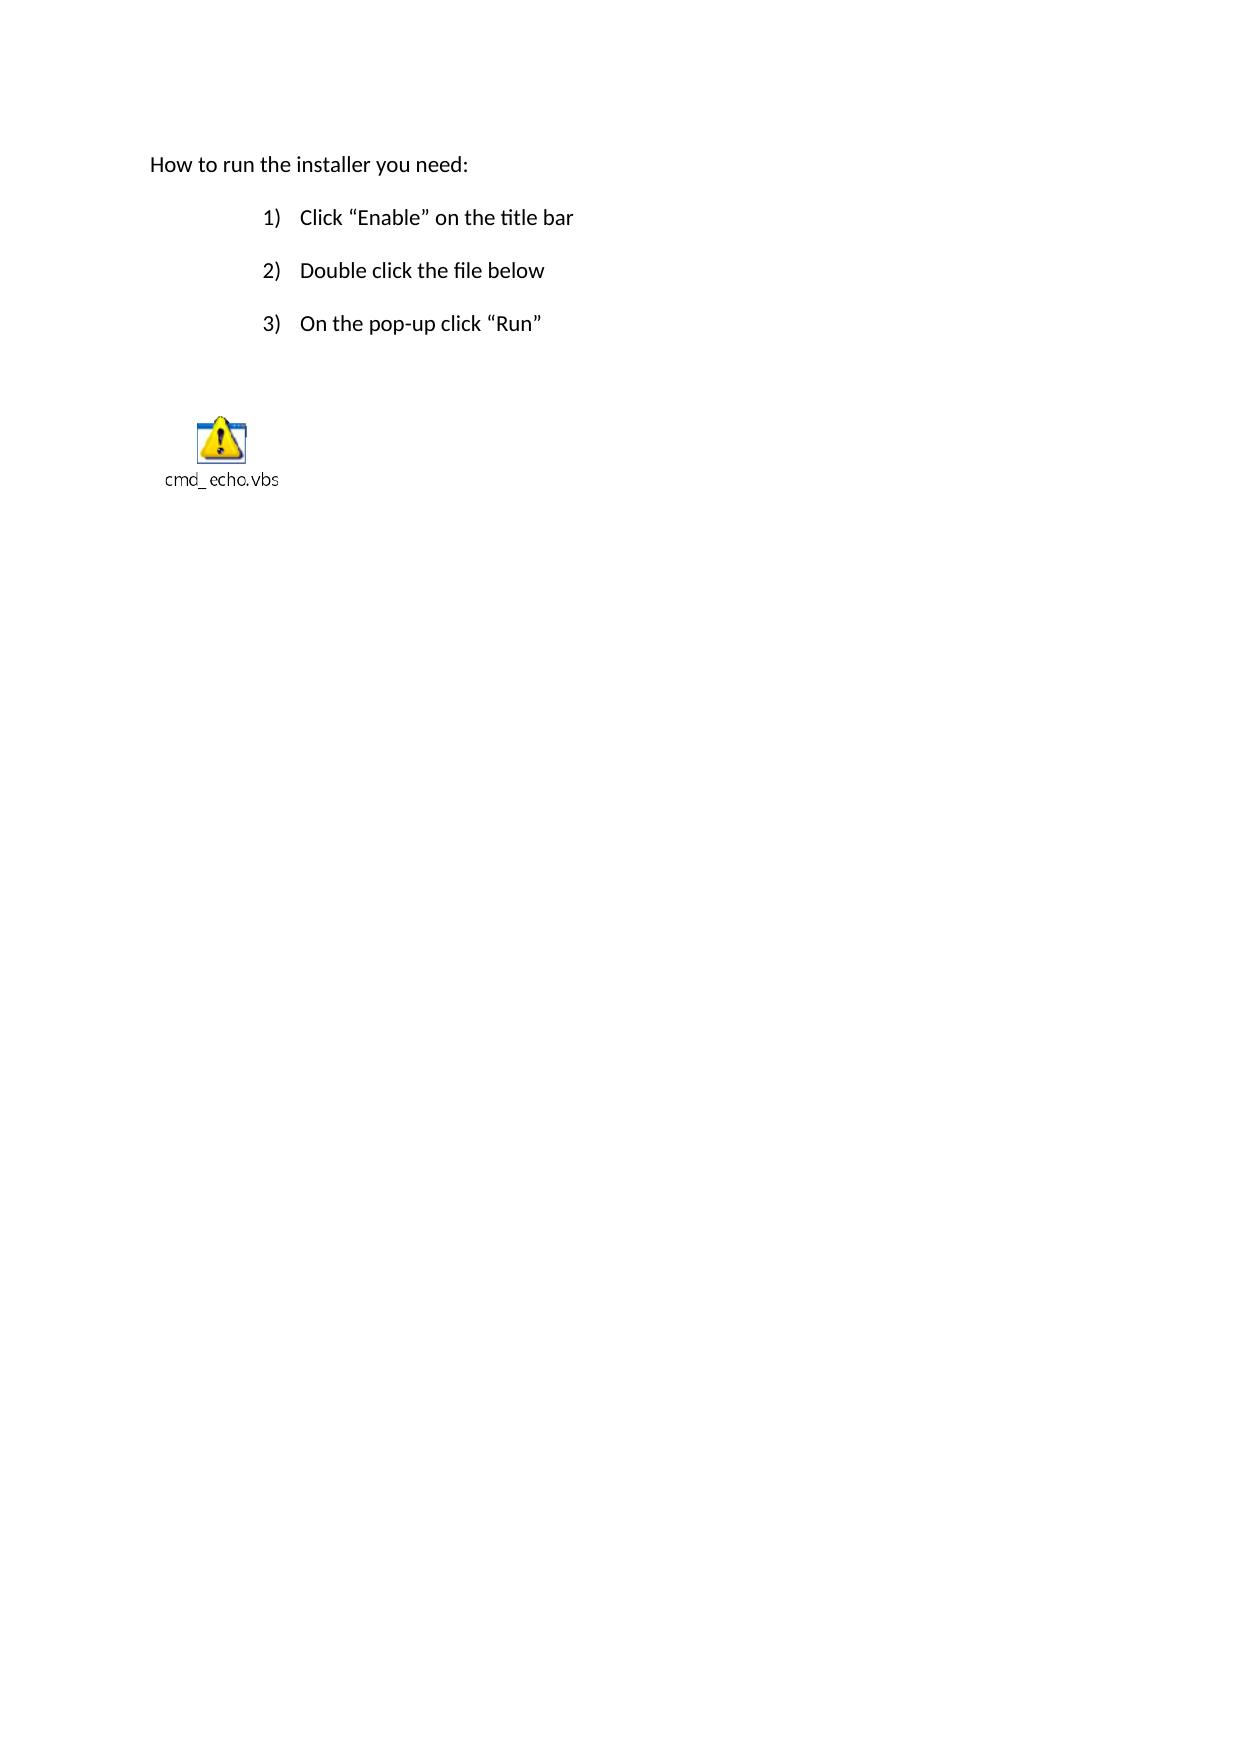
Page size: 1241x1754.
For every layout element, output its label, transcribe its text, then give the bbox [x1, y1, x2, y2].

text How to run the installer you need: [150, 150, 1090, 178]
list Double click the file below [262, 256, 1090, 284]
list On the pop-up click “Run” [262, 309, 1090, 337]
list Click “Enable” on the title bar [262, 203, 1090, 231]
